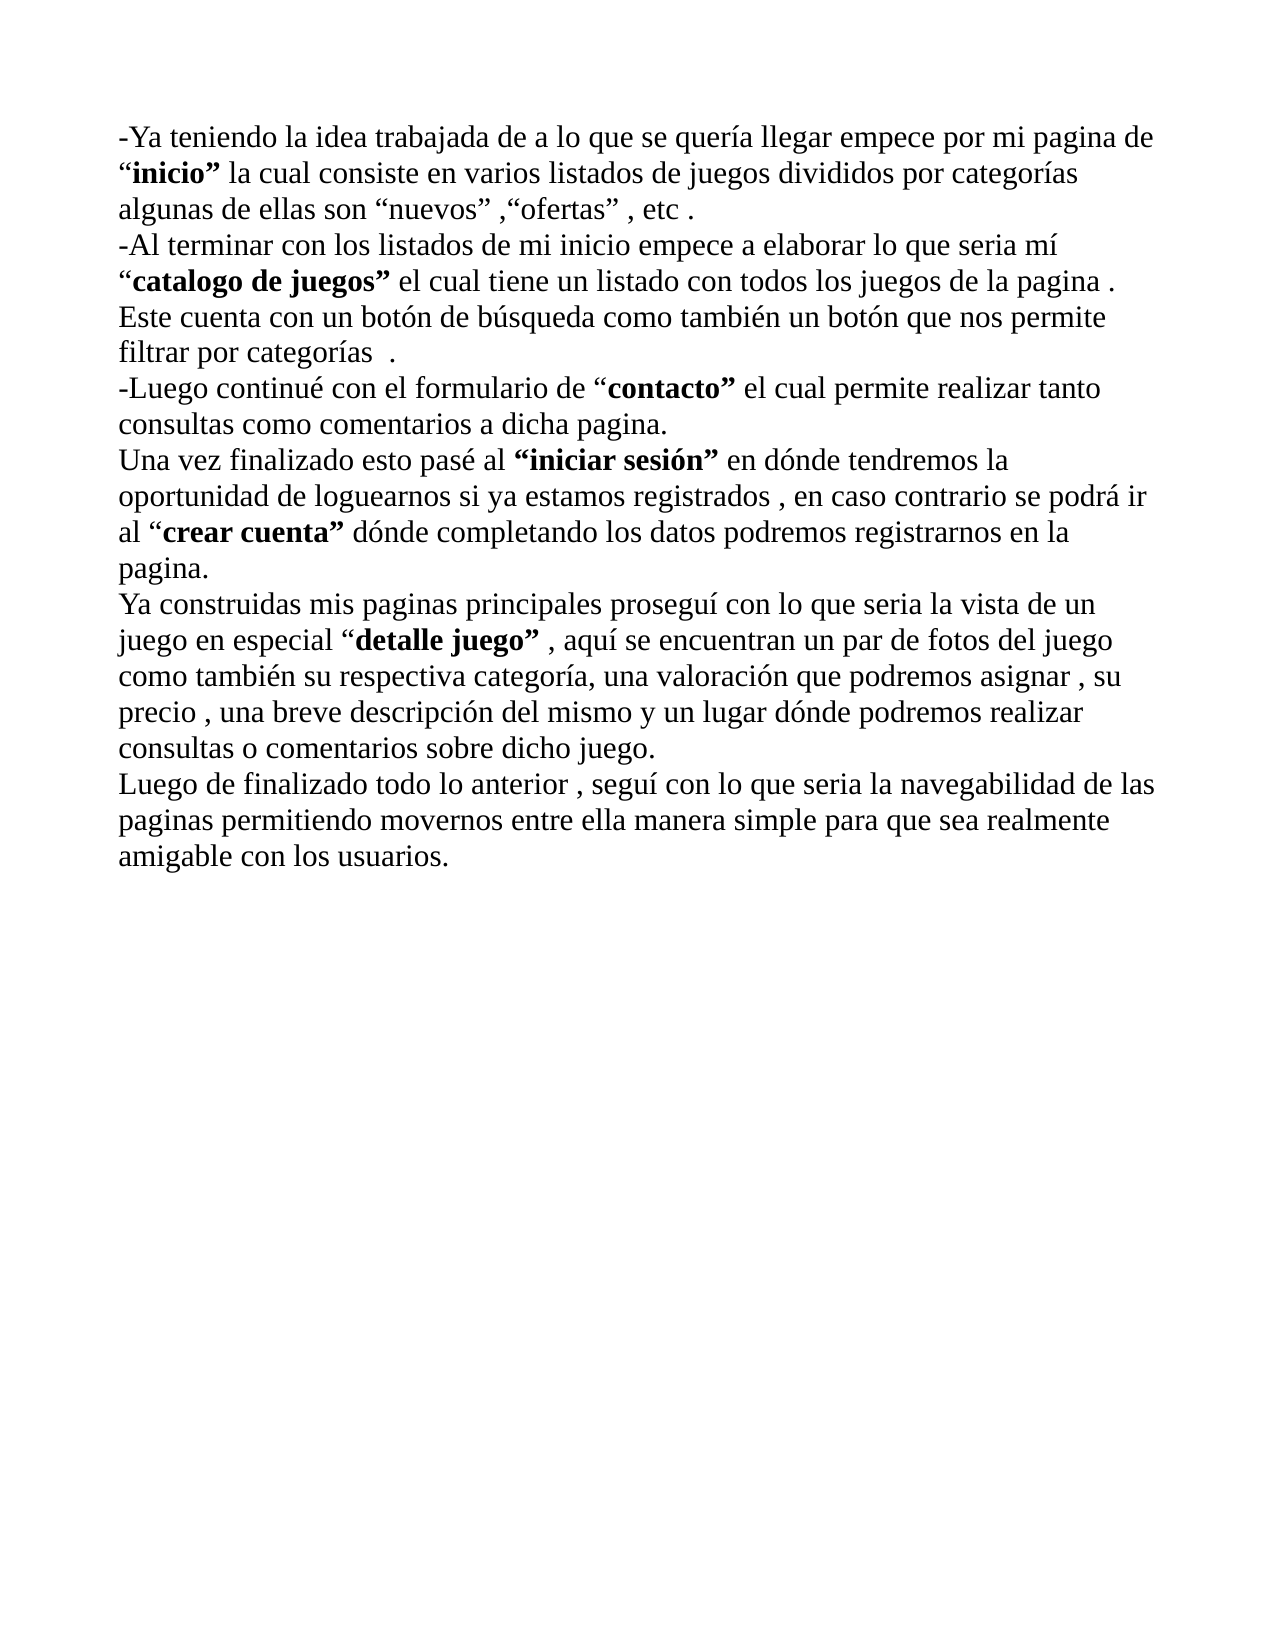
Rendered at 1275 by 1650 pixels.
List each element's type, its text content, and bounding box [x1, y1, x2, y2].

text -Luego continué con el formulario de “contacto” el cual permite realizar tanto consultas como comentarios a dicha pagina. [118, 370, 1157, 442]
text Ya construidas mis paginas principales proseguí con lo que seria la vista de un juego en especial “detalle juego” , aquí se encuentran un par de fotos del juego como también su respectiva categoría, una valoración que podremos asignar , su precio , una breve descripción del mismo y un lugar dónde podremos realizar consultas o comentarios sobre dicho juego. [118, 585, 1157, 765]
text Luego de finalizado todo lo anterior , seguí con lo que seria la navegabilidad de las paginas permitiendo movernos entre ella manera simple para que sea realmente amigable con los usuarios. [118, 765, 1157, 873]
text -Ya teniendo la idea trabajada de a lo que se quería llegar empece por mi pagina de “inicio” la cual consiste en varios listados de juegos divididos por categorías algunas de ellas son “nuevos” ,“ofertas” , etc . [118, 118, 1157, 226]
text -Al terminar con los listados de mi inicio empece a elaborar lo que seria mí “catalogo de juegos” el cual tiene un listado con todos los juegos de la pagina . Este cuenta con un botón de búsqueda como también un botón que nos permite filtrar por categorías . [118, 226, 1157, 370]
text Una vez finalizado esto pasé al “iniciar sesión” en dónde tendremos la oportunidad de loguearnos si ya estamos registrados , en caso contrario se podrá ir al “crear cuenta” dónde completando los datos podremos registrarnos en la pagina. [118, 442, 1157, 585]
